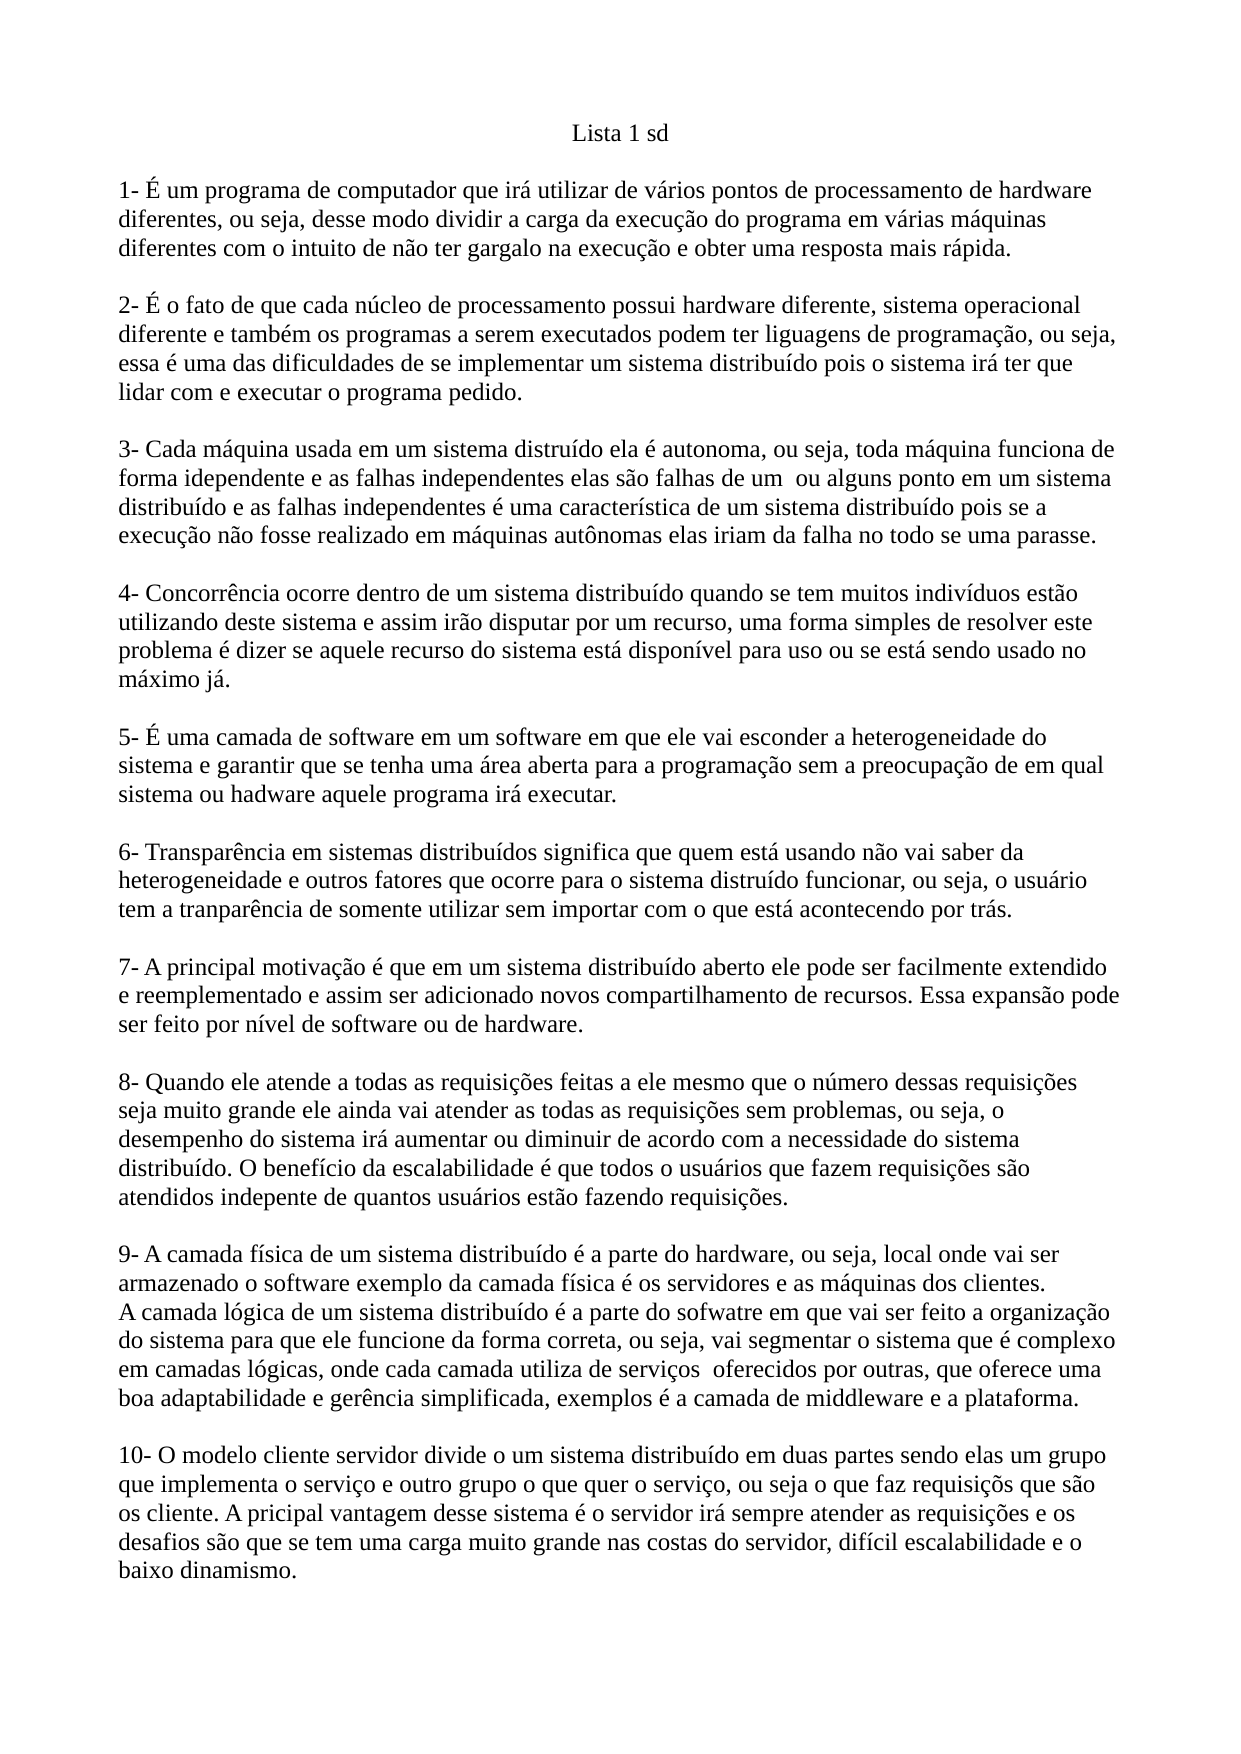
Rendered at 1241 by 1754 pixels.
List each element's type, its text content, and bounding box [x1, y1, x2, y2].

text 8- Quando ele atende a todas as requisições feitas a ele mesmo que o número dessas requisições seja muito grande ele ainda vai atender as todas as requisições sem problemas, ou seja, o desempenho do sistema irá aumentar ou diminuir de acordo com a necessidade do sistema distribuído. O benefício da escalabilidade é que todos o usuários que fazem requisições são atendidos indepente de quantos usuários estão fazendo requisições. [118, 1067, 1122, 1211]
text 1- É um programa de computador que irá utilizar de vários pontos de processamento de hardware diferentes, ou seja, desse modo dividir a carga da execução do programa em várias máquinas diferentes com o intuito de não ter gargalo na execução e obter uma resposta mais rápida. [118, 176, 1122, 262]
text 6- Transparência em sistemas distribuídos significa que quem está usando não vai saber da heterogeneidade e outros fatores que ocorre para o sistema distruído funcionar, ou seja, o usuário tem a tranparência de somente utilizar sem importar com o que está acontecendo por trás. [118, 837, 1122, 923]
text 2- É o fato de que cada núcleo de processamento possui hardware diferente, sistema operacional diferente e também os programas a serem executados podem ter liguagens de programação, ou seja, essa é uma das dificuldades de se implementar um sistema distribuído pois o sistema irá ter que lidar com e executar o programa pedido. [118, 291, 1122, 406]
text 10- O modelo cliente servidor divide o um sistema distribuído em duas partes sendo elas um grupo que implementa o serviço e outro grupo o que quer o serviço, ou seja o que faz requisiçõs que são os cliente. A pricipal vantagem desse sistema é o servidor irá sempre atender as requisições e os desafios são que se tem uma carga muito grande nas costas do servidor, difícil escalabilidade e o baixo dinamismo. [118, 1441, 1122, 1584]
text 7- A principal motivação é que em um sistema distribuído aberto ele pode ser facilmente extendido e reemplementado e assim ser adicionado novos compartilhamento de recursos. Essa expansão pode ser feito por nível de software ou de hardware. [118, 952, 1122, 1038]
text 5- É uma camada de software em um software em que ele vai esconder a heterogeneidade do sistema e garantir que se tenha uma área aberta para a programação sem a preocupação de em qual sistema ou hadware aquele programa irá executar. [118, 722, 1122, 808]
text 9- A camada física de um sistema distribuído é a parte do hardware, ou seja, local onde vai ser armazenado o software exemplo da camada física é os servidores e as máquinas dos clientes. [118, 1239, 1122, 1297]
text Lista 1 sd [118, 118, 1122, 147]
text 4- Concorrência ocorre dentro de um sistema distribuído quando se tem muitos indivíduos estão utilizando deste sistema e assim irão disputar por um recurso, uma forma simples de resolver este problema é dizer se aquele recurso do sistema está disponível para uso ou se está sendo usado no máximo já. [118, 578, 1122, 693]
text A camada lógica de um sistema distribuído é a parte do sofwatre em que vai ser feito a organização do sistema para que ele funcione da forma correta, ou seja, vai segmentar o sistema que é complexo em camadas lógicas, onde cada camada utiliza de serviços oferecidos por outras, que oferece uma boa adaptabilidade e gerência simplificada, exemplos é a camada de middleware e a plataforma. [118, 1297, 1122, 1412]
text 3- Cada máquina usada em um sistema distruído ela é autonoma, ou seja, toda máquina funciona de forma idependente e as falhas independentes elas são falhas de um ou alguns ponto em um sistema distribuído e as falhas independentes é uma característica de um sistema distribuído pois se a execução não fosse realizado em máquinas autônomas elas iriam da falha no todo se uma parasse. [118, 434, 1122, 549]
